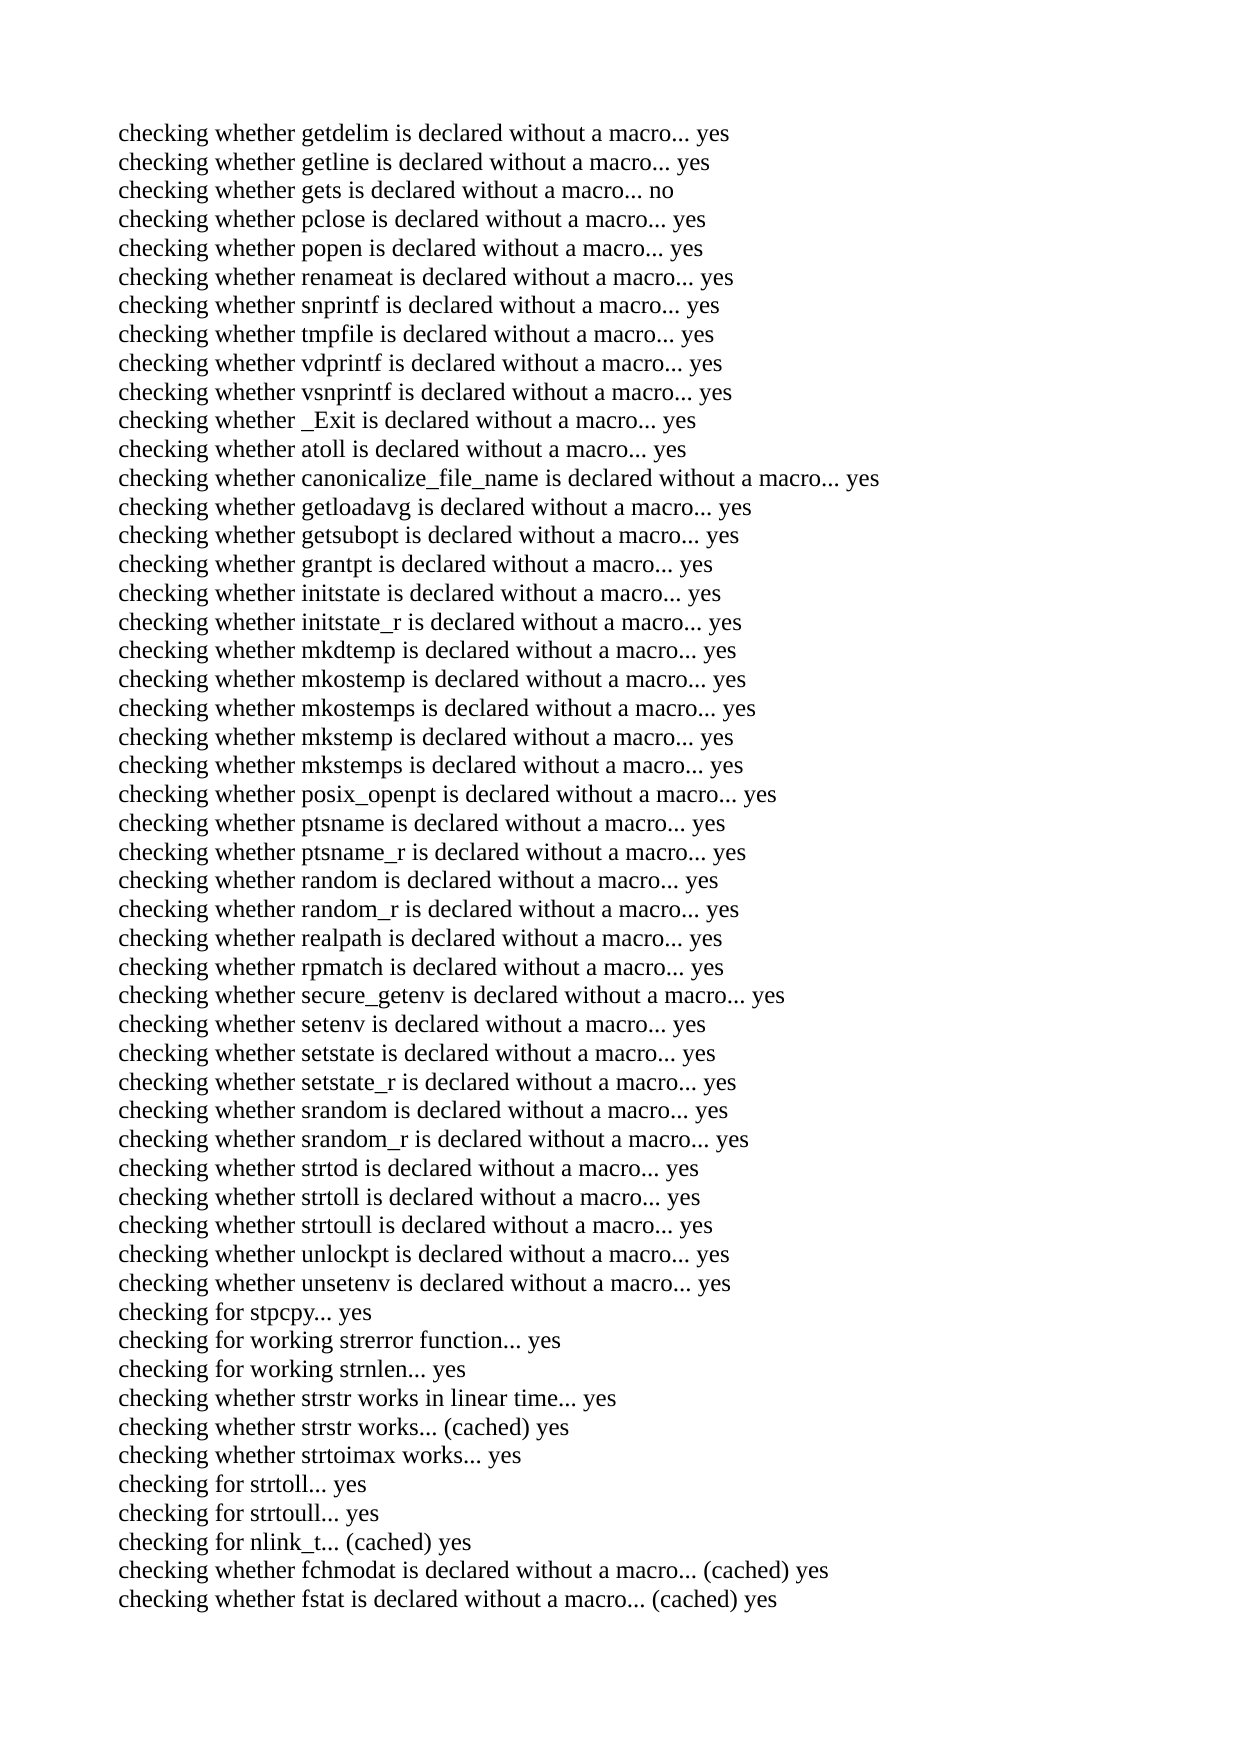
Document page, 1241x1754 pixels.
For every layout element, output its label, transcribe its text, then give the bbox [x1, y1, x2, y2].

text checking whether mkstemp is declared without a macro... yes [118, 722, 1122, 751]
text checking whether random is declared without a macro... yes [118, 866, 1122, 894]
text checking whether snprintf is declared without a macro... yes [118, 291, 1122, 319]
text checking whether pclose is declared without a macro... yes [118, 204, 1122, 233]
text checking whether gets is declared without a macro... no [118, 176, 1122, 204]
text checking whether ptsname is declared without a macro... yes [118, 808, 1122, 837]
text checking whether getdelim is declared without a macro... yes [118, 118, 1122, 147]
text checking whether strstr works in linear time... yes [118, 1383, 1122, 1412]
text checking for stpcpy... yes [118, 1297, 1122, 1326]
text checking for strtoull... yes [118, 1498, 1122, 1527]
text checking whether vsnprintf is declared without a macro... yes [118, 377, 1122, 406]
text checking whether random_r is declared without a macro... yes [118, 894, 1122, 923]
text checking whether mkdtemp is declared without a macro... yes [118, 636, 1122, 664]
text checking whether initstate is declared without a macro... yes [118, 578, 1122, 607]
text checking whether strstr works... (cached) yes [118, 1412, 1122, 1441]
text checking whether strtoull is declared without a macro... yes [118, 1211, 1122, 1239]
text checking for strtoll... yes [118, 1469, 1122, 1498]
text checking whether unsetenv is declared without a macro... yes [118, 1268, 1122, 1297]
text checking whether srandom is declared without a macro... yes [118, 1096, 1122, 1124]
text checking whether getline is declared without a macro... yes [118, 147, 1122, 176]
text checking whether strtoimax works... yes [118, 1441, 1122, 1469]
text checking whether mkostemps is declared without a macro... yes [118, 693, 1122, 722]
text checking whether strtod is declared without a macro... yes [118, 1153, 1122, 1182]
text checking whether srandom_r is declared without a macro... yes [118, 1124, 1122, 1153]
text checking whether rpmatch is declared without a macro... yes [118, 952, 1122, 981]
text checking whether setstate is declared without a macro... yes [118, 1038, 1122, 1067]
text checking whether fstat is declared without a macro... (cached) yes [118, 1584, 1122, 1613]
text checking whether secure_getenv is declared without a macro... yes [118, 981, 1122, 1009]
text checking whether strtoll is declared without a macro... yes [118, 1182, 1122, 1211]
text checking whether vdprintf is declared without a macro... yes [118, 348, 1122, 377]
text checking whether getsubopt is declared without a macro... yes [118, 521, 1122, 549]
text checking whether ptsname_r is declared without a macro... yes [118, 837, 1122, 866]
text checking whether _Exit is declared without a macro... yes [118, 406, 1122, 434]
text checking whether initstate_r is declared without a macro... yes [118, 607, 1122, 636]
text checking whether atoll is declared without a macro... yes [118, 434, 1122, 463]
text checking whether fchmodat is declared without a macro... (cached) yes [118, 1556, 1122, 1584]
text checking for working strnlen... yes [118, 1354, 1122, 1383]
text checking for nlink_t... (cached) yes [118, 1527, 1122, 1556]
text checking whether posix_openpt is declared without a macro... yes [118, 779, 1122, 808]
text checking whether setstate_r is declared without a macro... yes [118, 1067, 1122, 1096]
text checking whether setenv is declared without a macro... yes [118, 1009, 1122, 1038]
text checking whether renameat is declared without a macro... yes [118, 262, 1122, 291]
text checking whether popen is declared without a macro... yes [118, 233, 1122, 262]
text checking whether canonicalize_file_name is declared without a macro... yes [118, 463, 1122, 492]
text checking whether getloadavg is declared without a macro... yes [118, 492, 1122, 521]
text checking whether mkostemp is declared without a macro... yes [118, 664, 1122, 693]
text checking whether tmpfile is declared without a macro... yes [118, 319, 1122, 348]
text checking whether grantpt is declared without a macro... yes [118, 549, 1122, 578]
text checking whether unlockpt is declared without a macro... yes [118, 1239, 1122, 1268]
text checking for working strerror function... yes [118, 1326, 1122, 1354]
text checking whether realpath is declared without a macro... yes [118, 923, 1122, 952]
text checking whether mkstemps is declared without a macro... yes [118, 751, 1122, 779]
